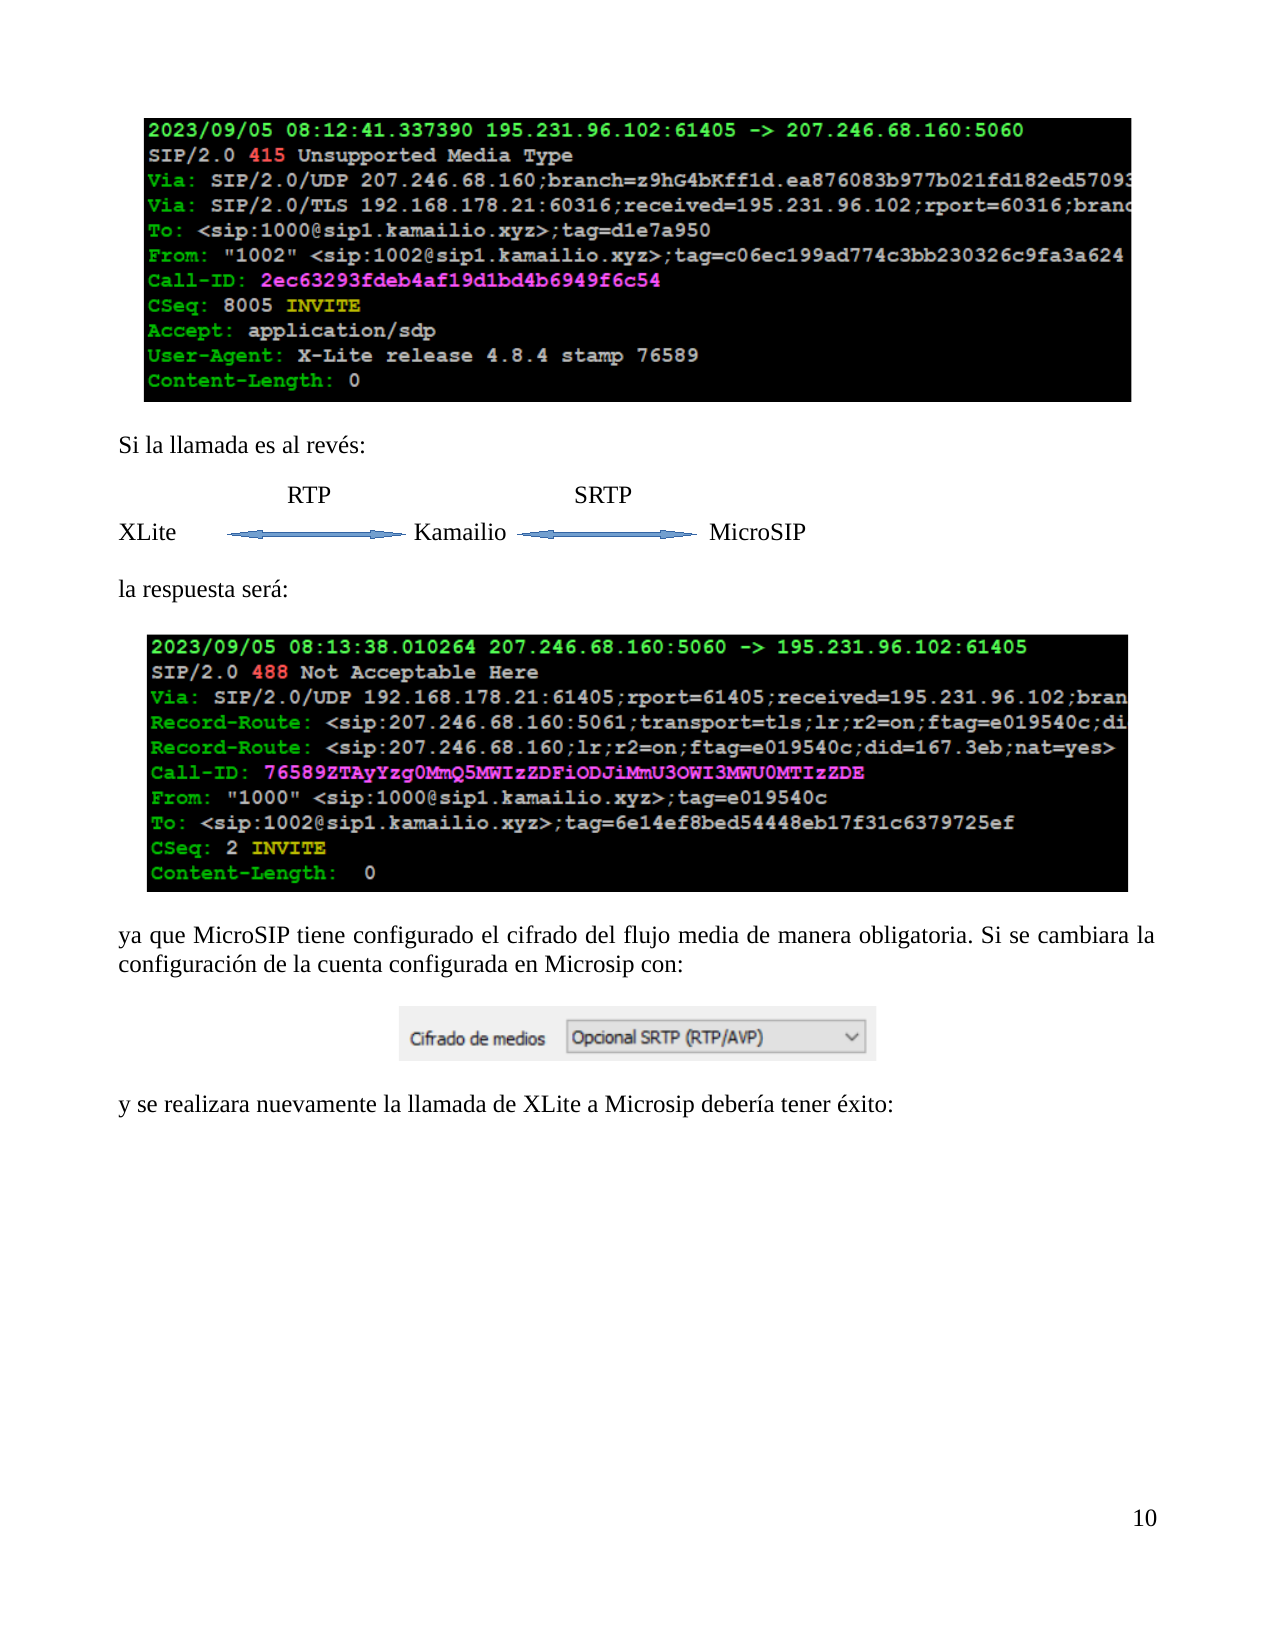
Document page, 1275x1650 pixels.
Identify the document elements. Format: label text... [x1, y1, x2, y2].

picture [146, 631, 1129, 892]
text la respuesta será: [118, 574, 1157, 603]
picture [398, 1006, 877, 1061]
text y se realizara nuevamente la llamada de XLite a Microsip debería tener éxito: [118, 1089, 1157, 1118]
text ya que MicroSIP tiene configurado el cifrado del flujo media de manera obligatoria. Si se cambiara la configuración de la cuenta configurada en Microsip con: [118, 921, 1157, 978]
text XLite Kamailio MicroSIP [118, 517, 1157, 546]
text Si la llamada es al revés: [118, 431, 1157, 459]
picture [143, 118, 1132, 402]
